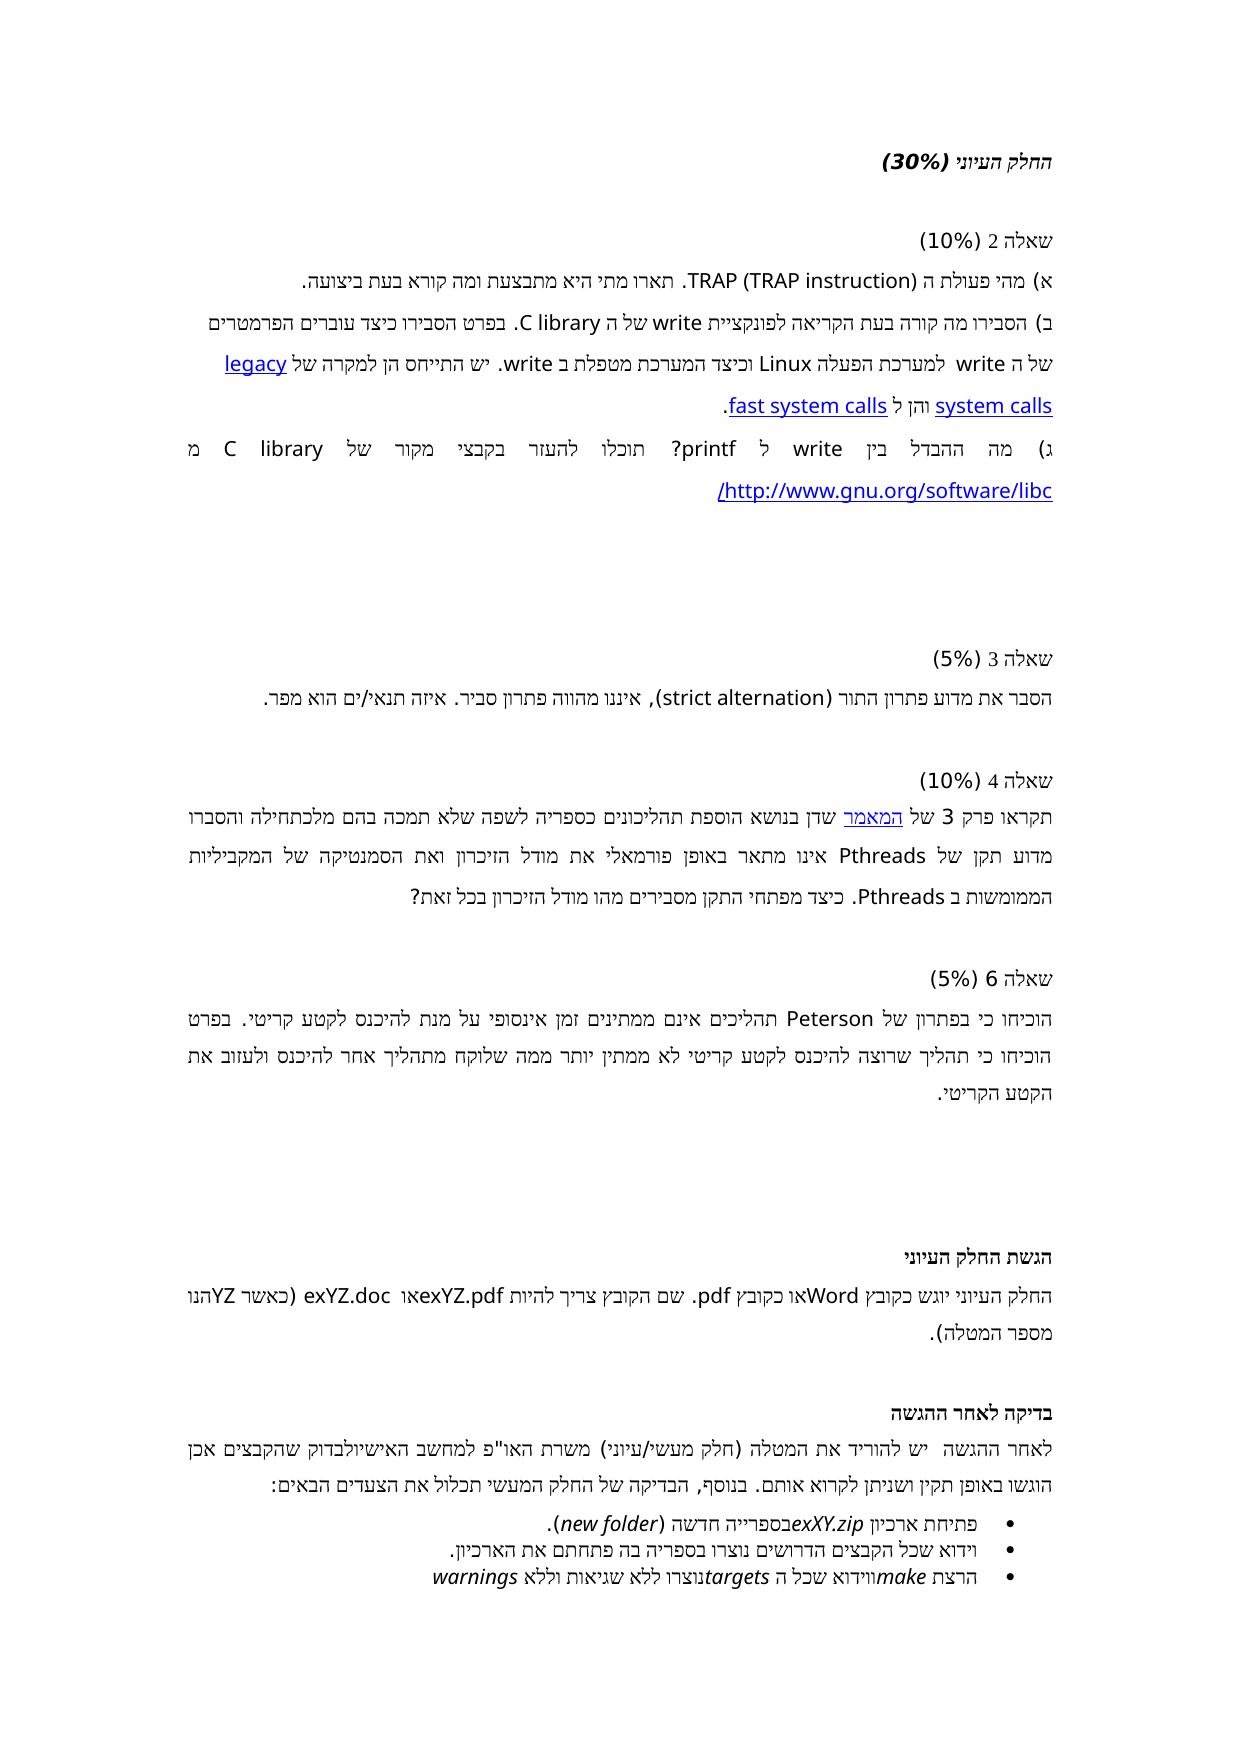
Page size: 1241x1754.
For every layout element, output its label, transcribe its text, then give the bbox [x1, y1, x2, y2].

text הגשת החלק העיוני [187, 1245, 1053, 1269]
subtitle לאחר ההגשה יש להוריד את המטלה (חלק מעשי/עיוני) משרת האו"פ למחשב האישיולבדוק שהקבצים אכן הוגשו באופן תקין ושניתן לקרוא אותם. בנוסף, הבדיקה של החלק המעשי תכלול את הצעדים הבאים: [187, 1437, 1053, 1497]
text הוכיחו כי בפתרון של Peterson תהליכים אינם ממתינים זמן אינסופי על מנת להיכנס לקטע קריטי. בפרט הוכיחו כי תהליך שרוצה להיכנס לקטע קריטי לא ממתין יותר ממה שלוקח מתהליך אחר להיכנס ולעזוב את הקטע הקריטי. [187, 1004, 1053, 1105]
text שאלה 3 (5%) [187, 647, 1053, 671]
text הסבר את מדוע פתרון התור (strict alternation), איננו מהווה פתרון סביר. איזה תנאי/ים הוא מפר. [187, 683, 1053, 712]
text א) מהי פעולת ה TRAP (TRAP instruction). תארו מתי היא מתבצעת ומה קורא בעת ביצועה. [187, 266, 1053, 294]
text תקראו פרק 3 של המאמר שדן בנושא הוספת תהליכונים כספריה לשפה שלא תמכה בהם מלכתחילה והסברו מדוע תקן של Pthreads אינו מתאר באופן פורמאלי את מודל הזיכרון ואת הסמנטיקה של המקביליות הממומשות ב Pthreads. כיצד מפתחי התקן מסבירים מהו מודל הזיכרון בכל זאת? [187, 805, 1053, 911]
text שאלה 2 (10%) [187, 229, 1053, 253]
text ג) מה ההבדל בין write ל printf? תוכלו להעזר בקבצי מקור של C library מ http://www.gnu.org/software/libc/ [187, 434, 1053, 505]
subtitle בדיקה לאחר ההגשה [187, 1401, 1053, 1424]
list וידוא שכל הקבצים הדרושים נוצרו בספריה בה פתחתם את הארכיון. [187, 1538, 1015, 1562]
text שאלה 6 (5%) [187, 967, 1053, 992]
list הרצת makeווידוא שכל ה targetsנוצרו ללא שגיאות וללא warnings [187, 1562, 1015, 1591]
text שאלה 4 (10%) [187, 769, 1053, 793]
text החלק העיוני (30%) [187, 150, 1053, 174]
text החלק העיוני יוגש כקובץ Wordאו כקובץ pdf. שם הקובץ צריך להיות exYZ.pdfאו exYZ.doc (כאשר YZהנו מספר המטלה). [187, 1281, 1053, 1346]
text ב) הסבירו מה קורה בעת הקריאה לפונקציית write של ה C library. בפרט הסבירו כיצד עוברים הפרמטרים של ה write למערכת הפעלה Linux וכיצד המערכת מטפלת ב write. יש התייחס הן למקרה של legacy system calls והן ל fast system calls. [187, 308, 1053, 420]
list פתיחת ארכיון exXY.zipבספרייה חדשה (new folder). [187, 1509, 1015, 1538]
